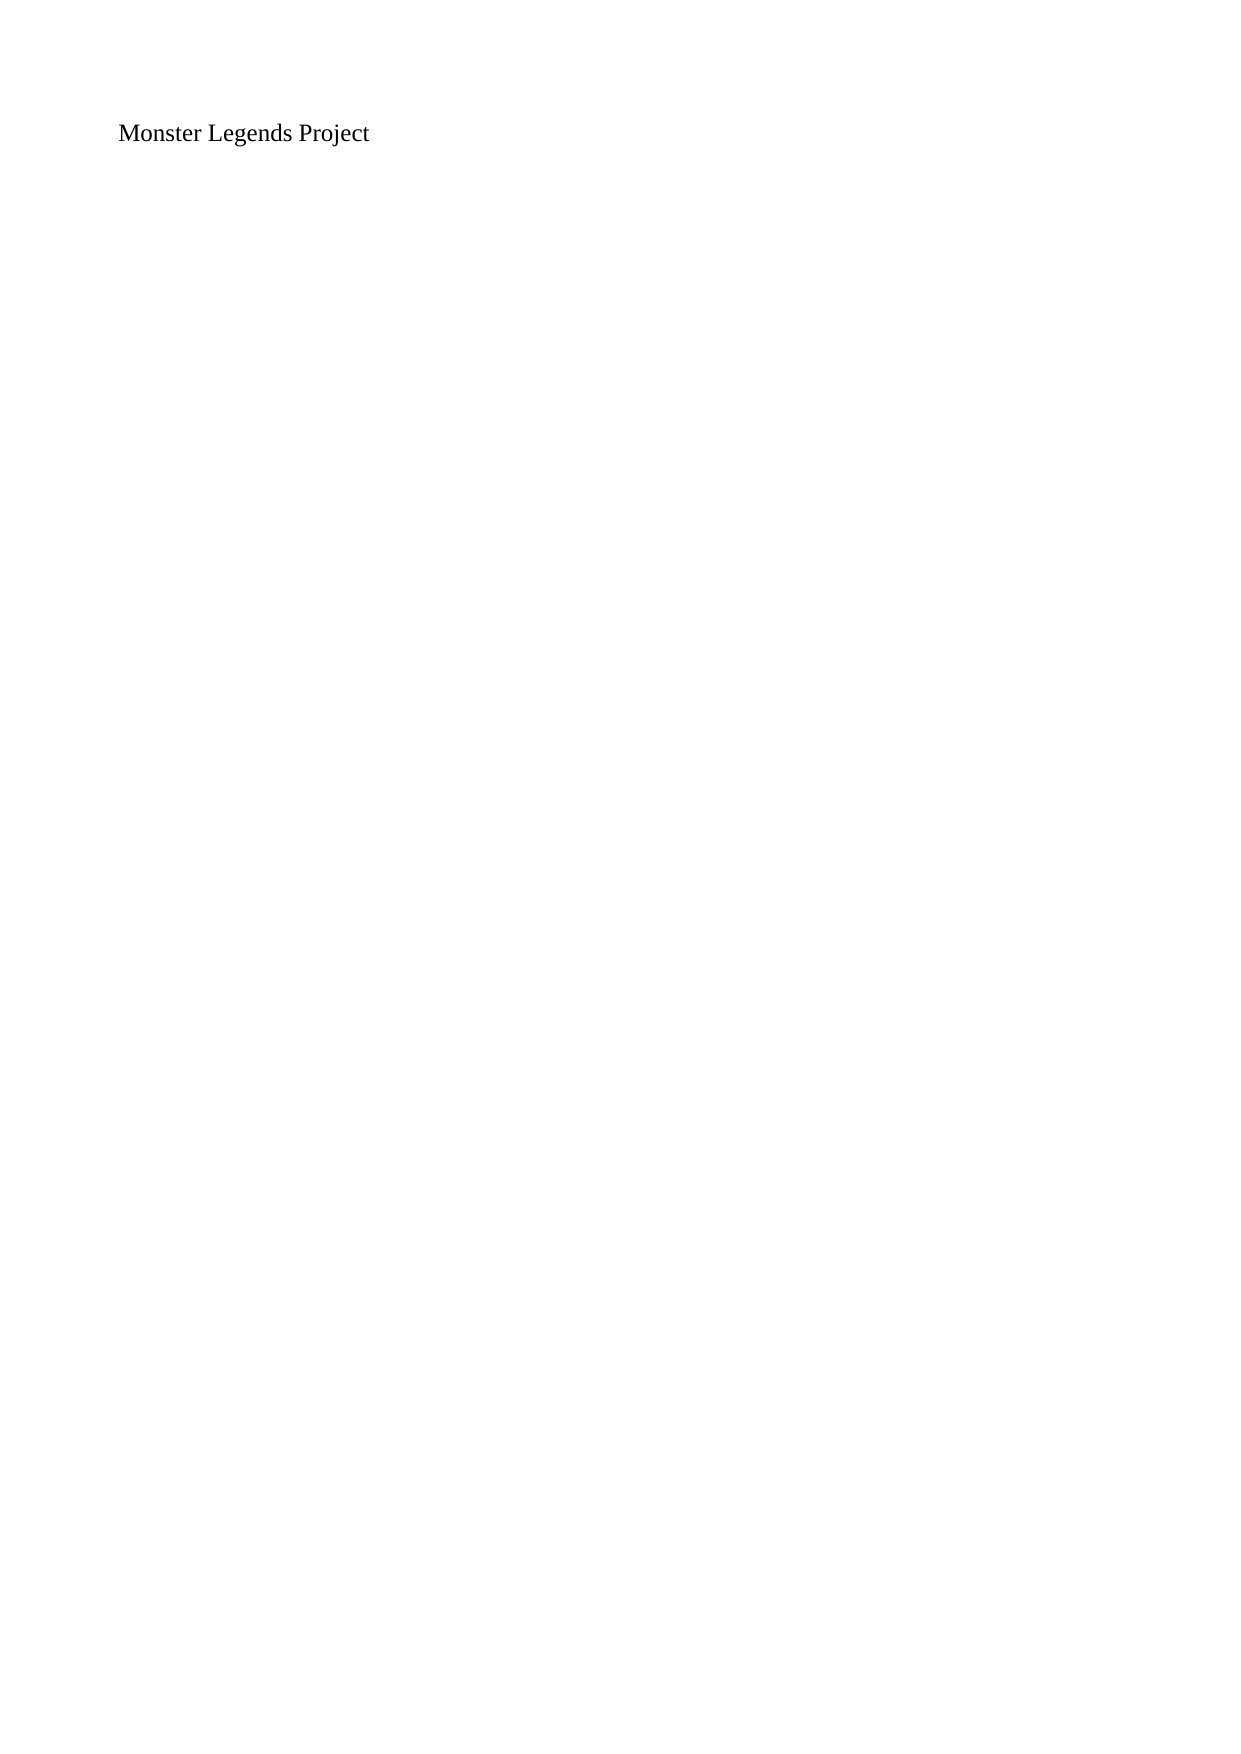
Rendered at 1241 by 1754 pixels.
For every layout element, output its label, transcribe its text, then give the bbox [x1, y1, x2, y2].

text Monster Legends Project [118, 118, 1122, 147]
